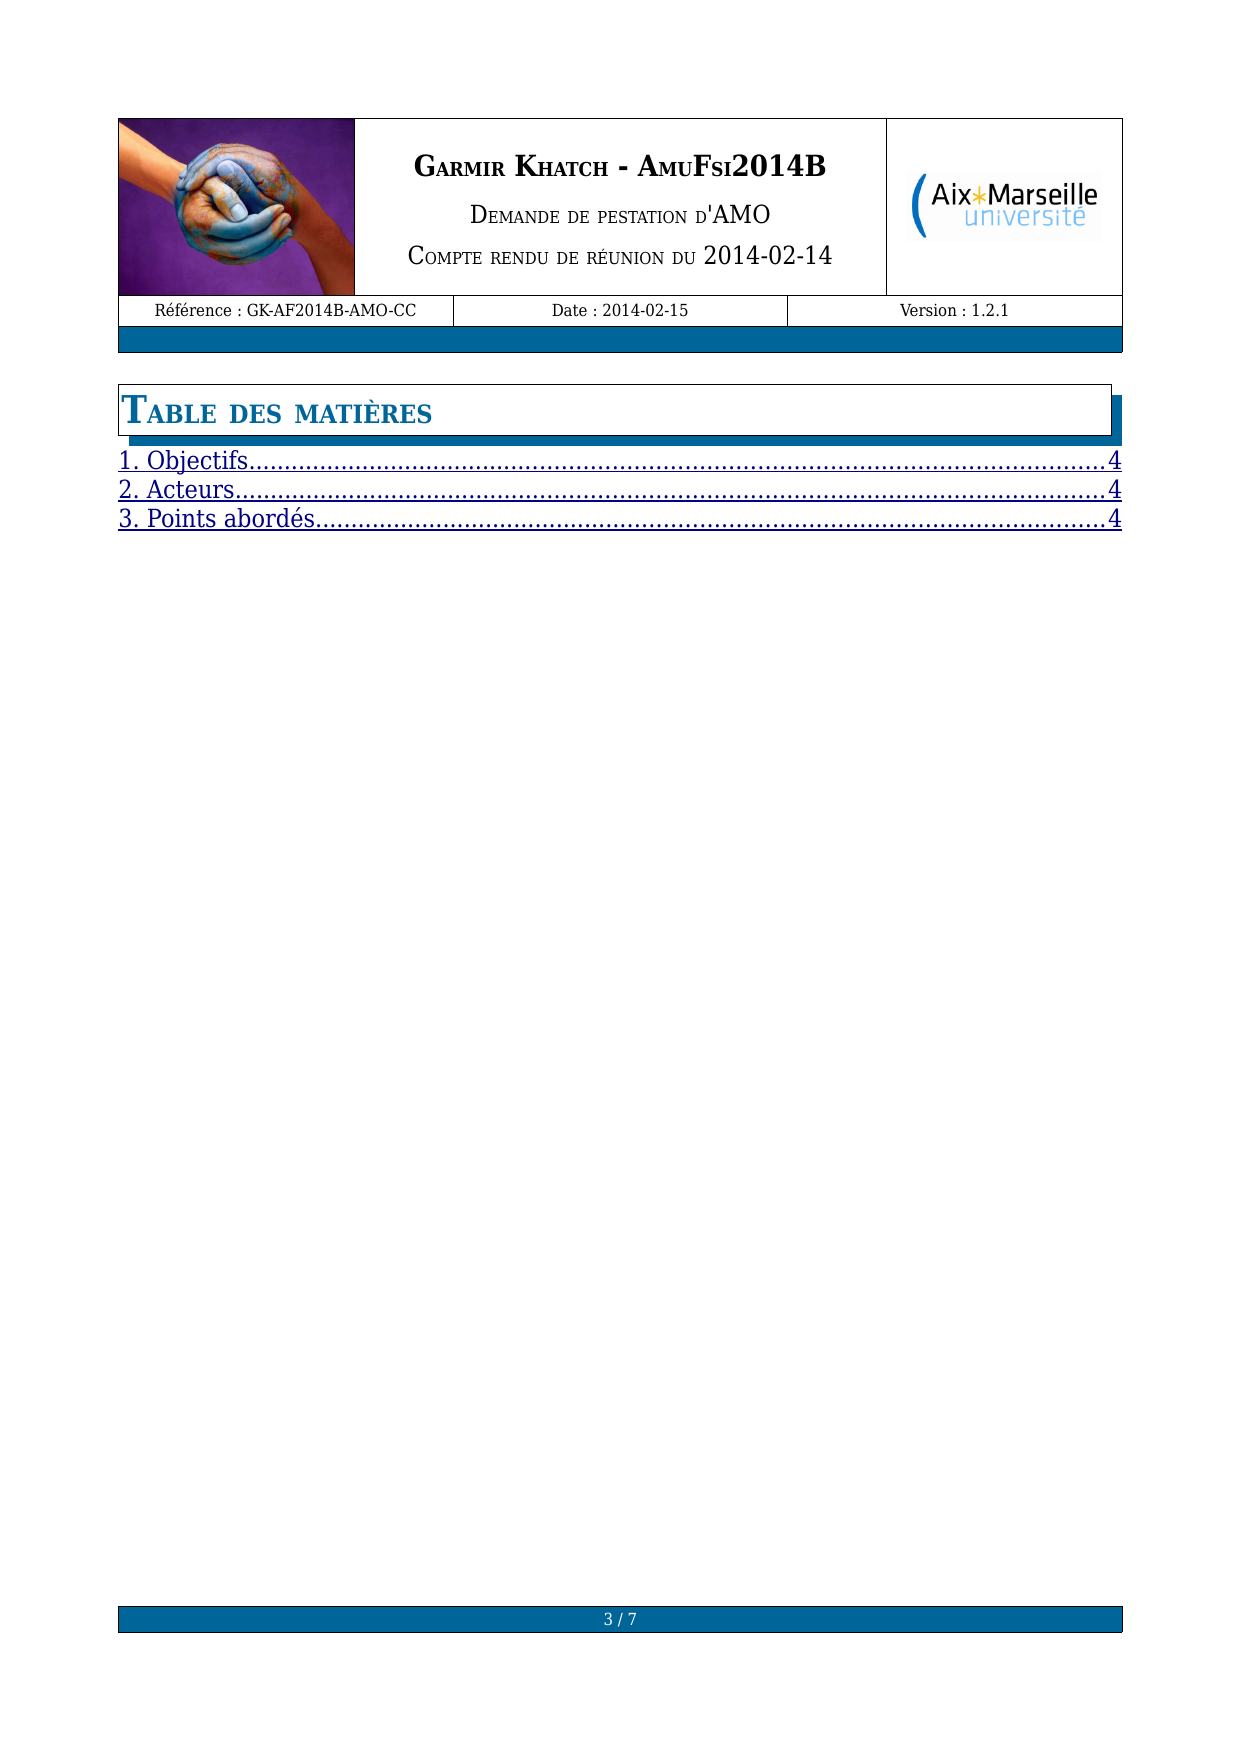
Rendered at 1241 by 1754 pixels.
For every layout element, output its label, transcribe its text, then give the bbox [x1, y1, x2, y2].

picture [887, 126, 1122, 288]
picture [119, 119, 354, 295]
text 2. Acteurs 4 [118, 475, 1122, 500]
text 3. Points abordés 4 [118, 504, 1122, 529]
text 1. Objectifs 4 [118, 446, 1122, 471]
subtitle Table des matières [119, 385, 1111, 435]
